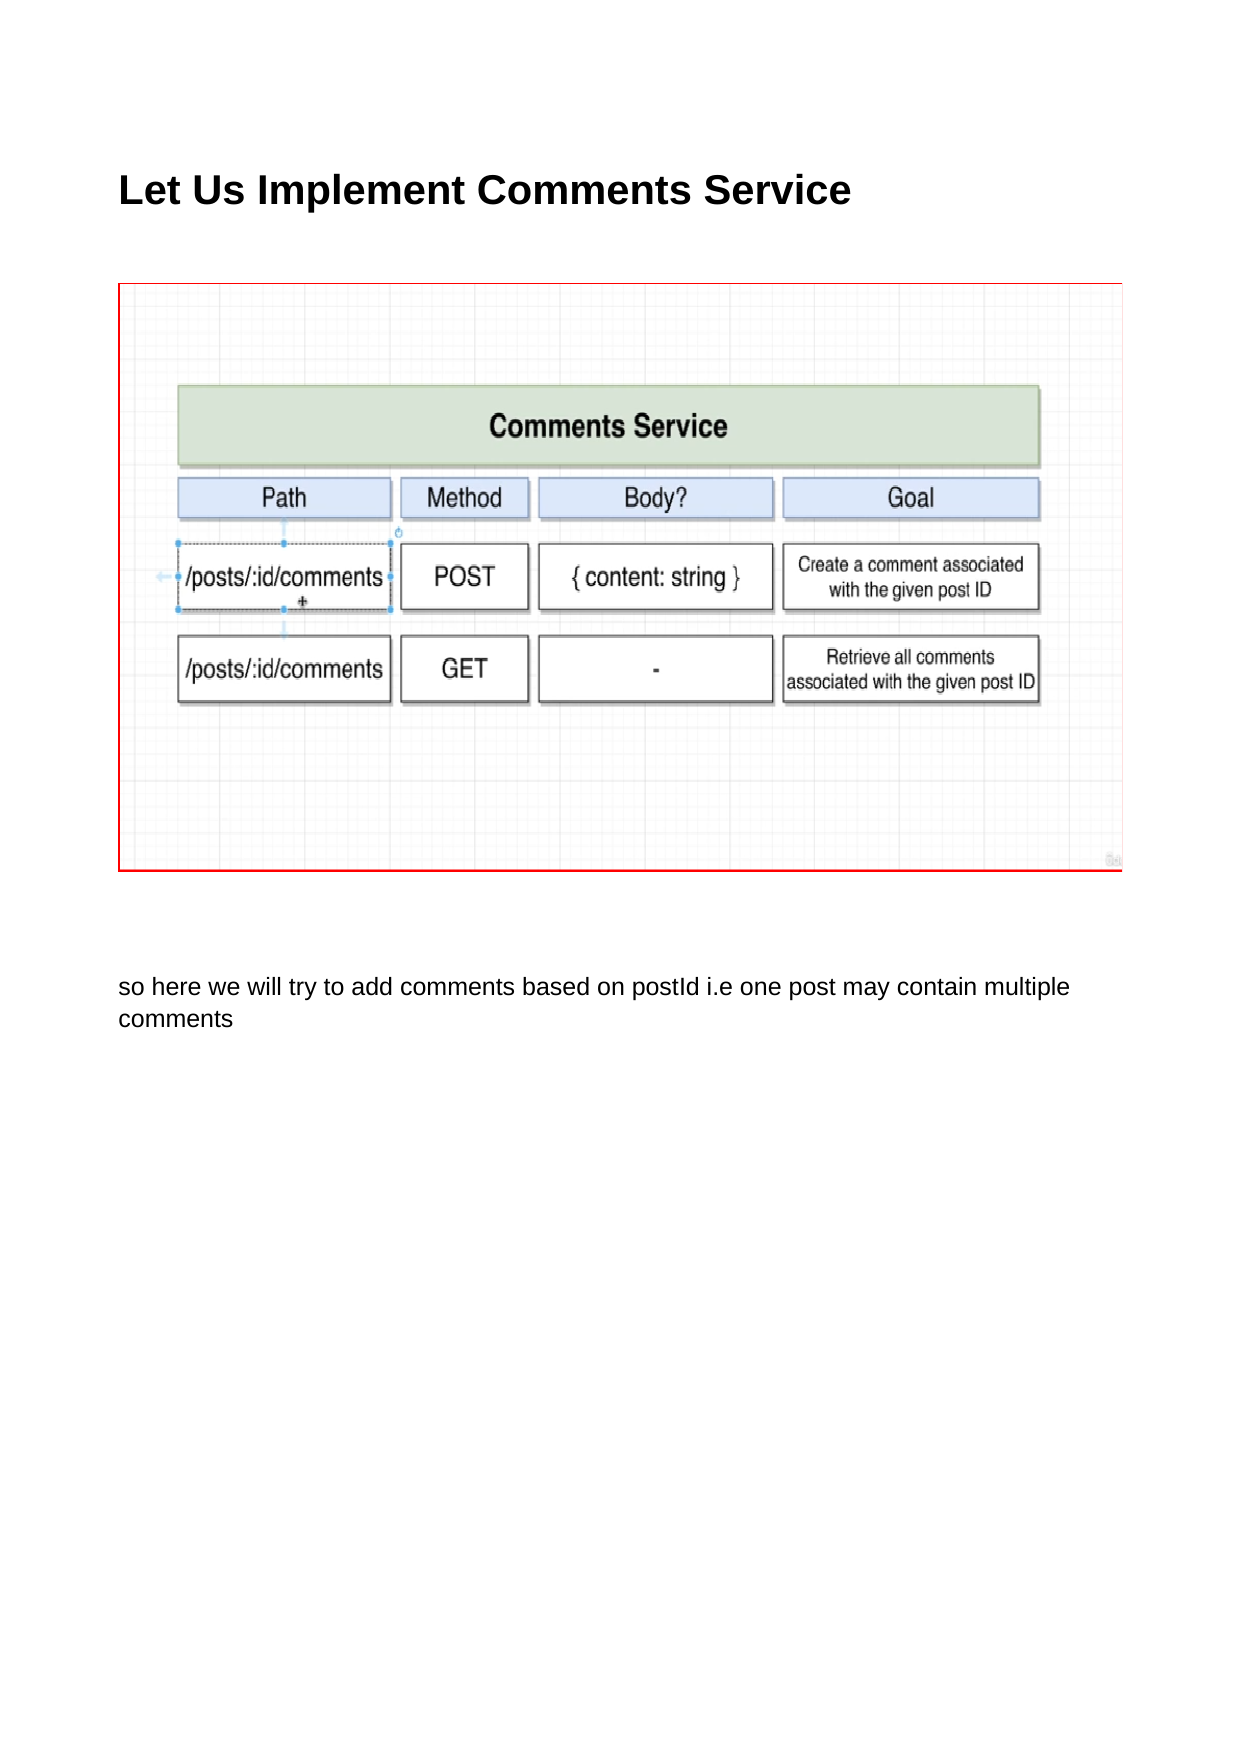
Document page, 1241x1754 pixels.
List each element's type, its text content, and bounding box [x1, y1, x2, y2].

picture [118, 283, 1123, 872]
text Let Us Implement Comments Service [118, 166, 1122, 214]
text so here we will try to add comments based on postId i.e one post may contain multiple comments [118, 971, 1122, 1033]
